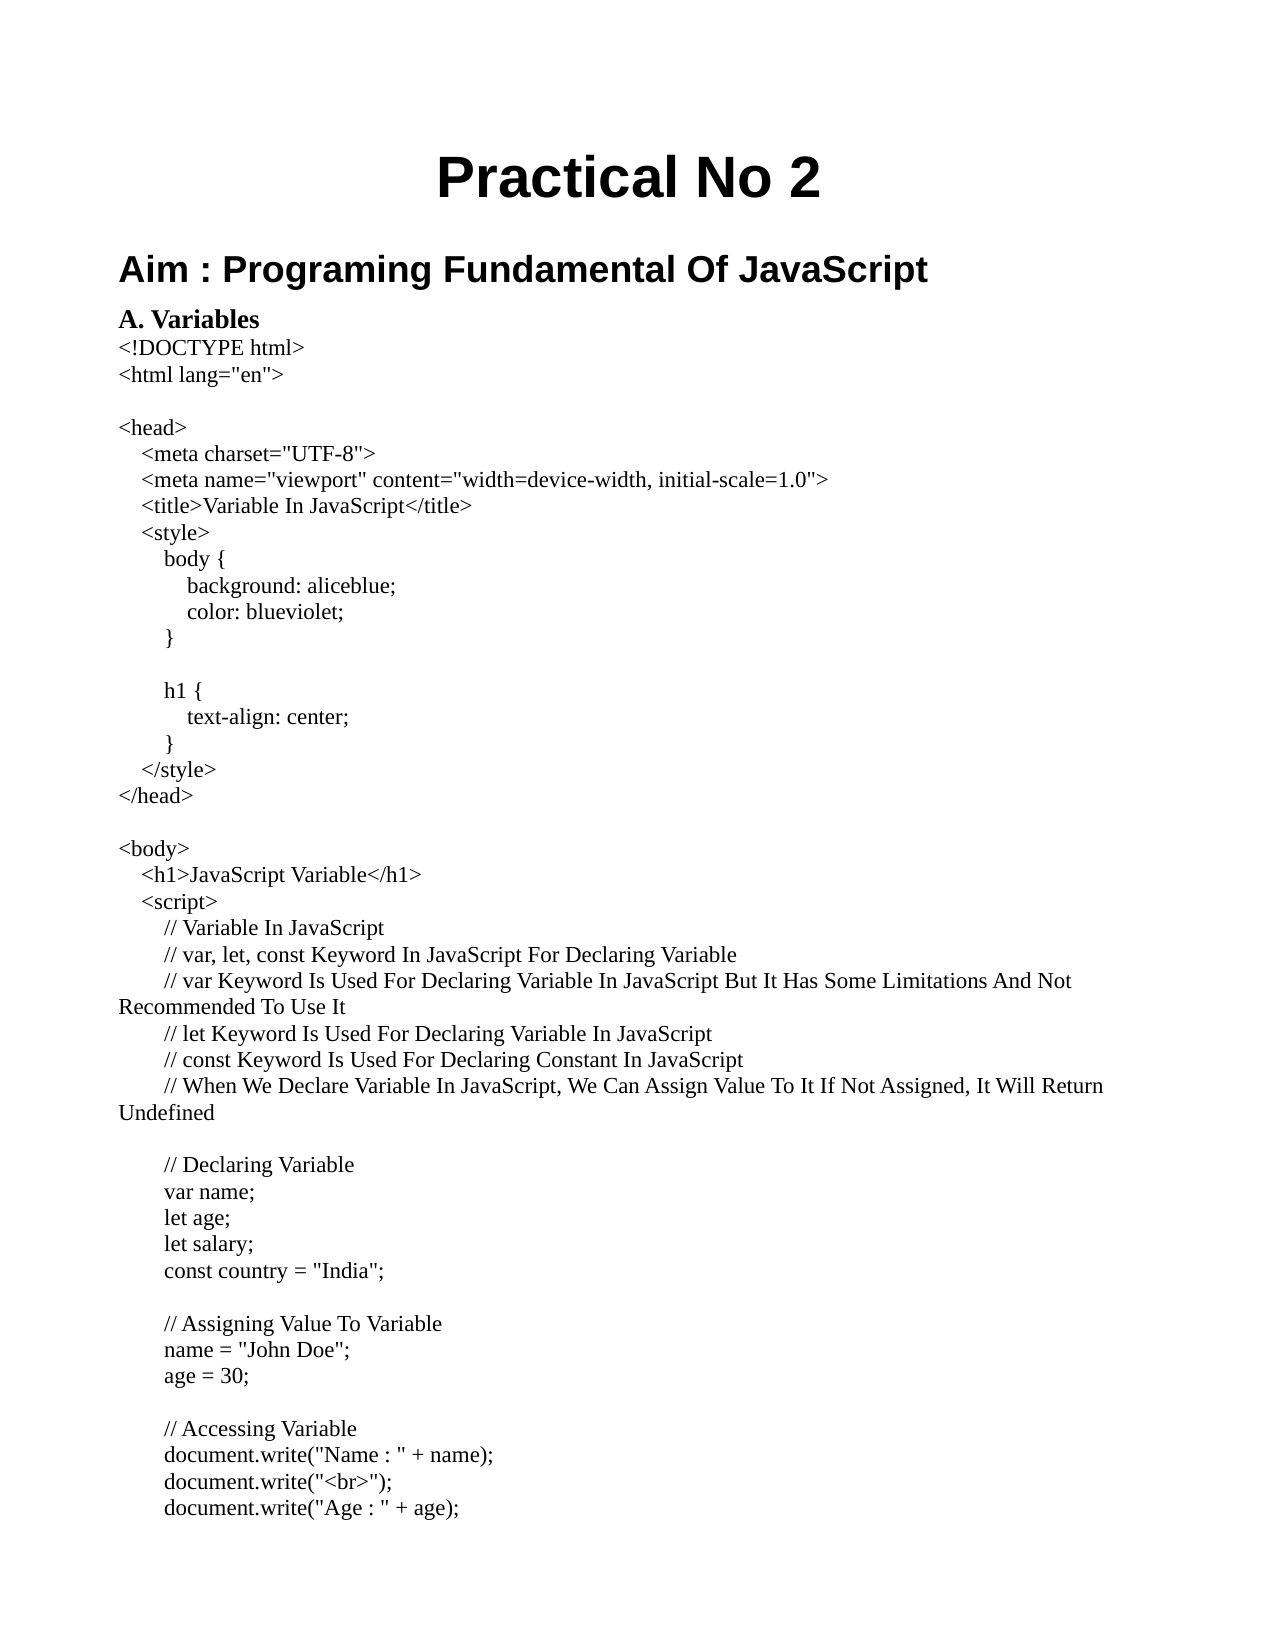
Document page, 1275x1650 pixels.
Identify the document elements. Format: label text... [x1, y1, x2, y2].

text <!DOCTYPE html> [118, 334, 1157, 361]
text <title>Variable In JavaScript</title> [118, 493, 1157, 519]
text // var Keyword Is Used For Declaring Variable In JavaScript But It Has Some Limitations And Not Recommended To Use It [118, 967, 1157, 1020]
text </style> [118, 756, 1157, 782]
text name = "John Doe"; [118, 1336, 1157, 1362]
text // Declaring Variable [118, 1151, 1157, 1178]
text let salary; [118, 1231, 1157, 1257]
text let age; [118, 1204, 1157, 1231]
text // Variable In JavaScript [118, 914, 1157, 941]
text <html lang="en"> [118, 361, 1157, 387]
text <meta name="viewport" content="width=device-width, initial-scale=1.0"> [118, 466, 1157, 493]
text </head> [118, 782, 1157, 809]
text <meta charset="UTF-8"> [118, 440, 1157, 466]
text var name; [118, 1178, 1157, 1204]
text <style> [118, 519, 1157, 545]
text } [118, 730, 1157, 756]
text // const Keyword Is Used For Declaring Constant In JavaScript [118, 1046, 1157, 1072]
text <body> [118, 835, 1157, 862]
text document.write("Age : " + age); [118, 1494, 1157, 1520]
text // When We Declare Variable In JavaScript, We Can Assign Value To It If Not Assigned, It Will Return Undefined [118, 1072, 1157, 1125]
text color: blueviolet; [118, 598, 1157, 624]
text // Assigning Value To Variable [118, 1309, 1157, 1336]
text document.write("Name : " + name); [118, 1441, 1157, 1468]
text A. Variables [118, 303, 1157, 334]
text <script> [118, 888, 1157, 914]
text body { [118, 545, 1157, 572]
title Practical No 2 [118, 143, 1157, 210]
text } [118, 624, 1157, 651]
text <head> [118, 413, 1157, 440]
text age = 30; [118, 1362, 1157, 1389]
text // var, let, const Keyword In JavaScript For Declaring Variable [118, 941, 1157, 967]
text // let Keyword Is Used For Declaring Variable In JavaScript [118, 1020, 1157, 1046]
text // Accessing Variable [118, 1415, 1157, 1441]
text background: aliceblue; [118, 572, 1157, 598]
text const country = "India"; [118, 1257, 1157, 1283]
subtitle Aim : Programing Fundamental Of JavaScript [118, 248, 1157, 291]
text text-align: center; [118, 703, 1157, 730]
text h1 { [118, 677, 1157, 703]
text document.write("<br>"); [118, 1468, 1157, 1494]
text <h1>JavaScript Variable</h1> [118, 862, 1157, 888]
